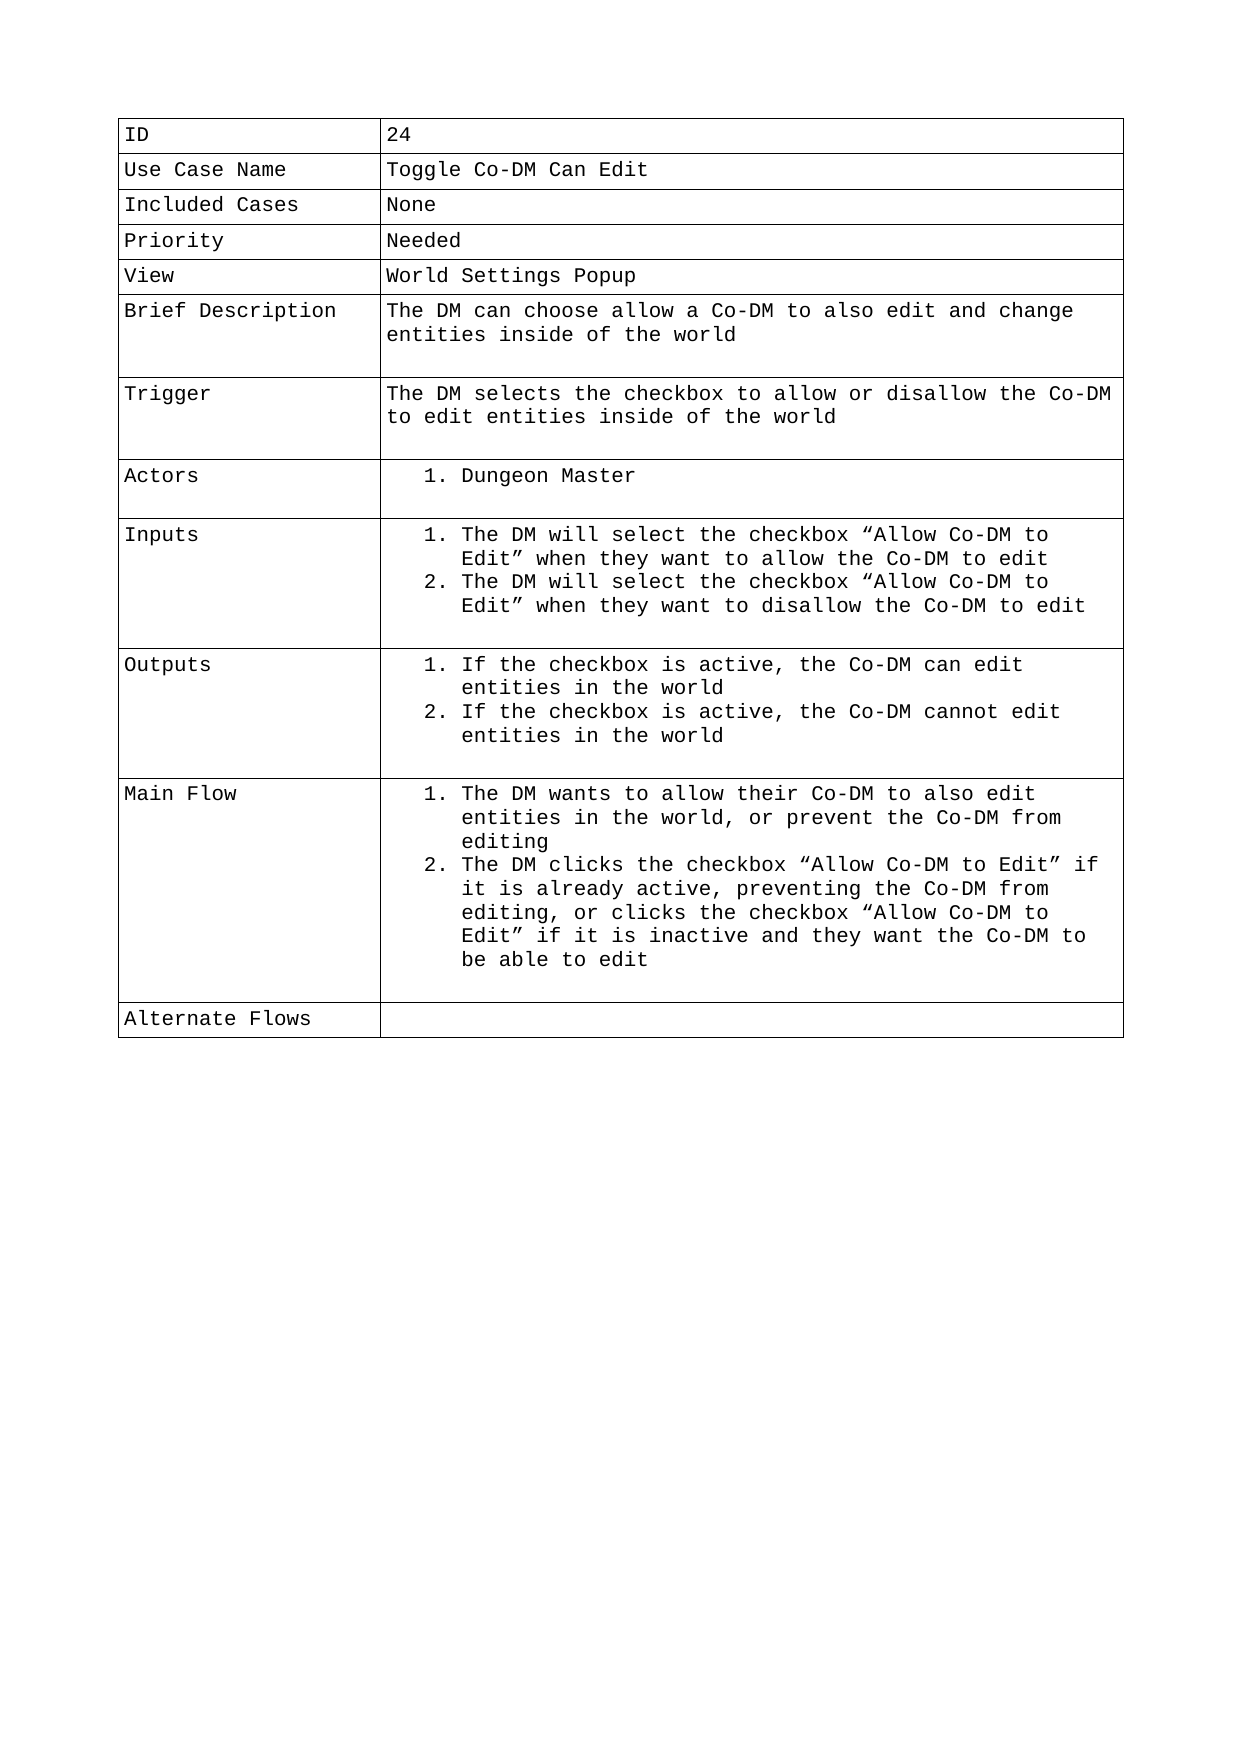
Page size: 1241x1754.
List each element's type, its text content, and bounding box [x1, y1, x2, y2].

table_cell The DM will select the checkbox “Allow Co-DM to Edit” when they want to allow the Co-DM to edit The DM will select the checkbox “Allow Co-DM to Edit” when they want to disallow the Co-DM to edit [381, 519, 1123, 648]
table_cell Brief Description [119, 295, 380, 377]
table_cell The DM wants to allow their Co-DM to also edit entities in the world, or prevent the Co-DM from editing The DM clicks the checkbox “Allow Co-DM to Edit” if it is already active, preventing the Co-DM from editing, or clicks the checkbox “Allow Co-DM to Edit” if it is inactive and they want the Co-DM to be able to edit [381, 779, 1123, 1002]
table_cell Needed [381, 225, 1123, 259]
table_cell Alternate Flows [119, 1003, 380, 1037]
table_cell 1. Dungeon Master [381, 460, 1123, 518]
table_cell The DM selects the checkbox to allow or disallow the Co-DM to edit entities inside of the world [381, 378, 1123, 459]
table_header ID [119, 119, 380, 153]
table_cell Priority [119, 225, 380, 259]
table_cell Included Cases [119, 190, 380, 224]
table_cell [381, 1003, 1123, 1037]
table_cell Inputs [119, 519, 380, 648]
table_cell Toggle Co-DM Can Edit [381, 154, 1123, 188]
table_header 24 [381, 119, 1123, 153]
table_cell View [119, 260, 380, 294]
table_cell Main Flow [119, 779, 380, 1002]
table_cell Outputs [119, 649, 380, 778]
table_cell None [381, 190, 1123, 224]
table_cell Use Case Name [119, 154, 380, 188]
table_cell If the checkbox is active, the Co-DM can edit entities in the world If the checkbox is active, the Co-DM cannot edit entities in the world [381, 649, 1123, 778]
table_cell Trigger [119, 378, 380, 459]
table_cell The DM can choose allow a Co-DM to also edit and change entities inside of the world [381, 295, 1123, 377]
table_cell Actors [119, 460, 380, 518]
table_cell World Settings Popup [381, 260, 1123, 294]
